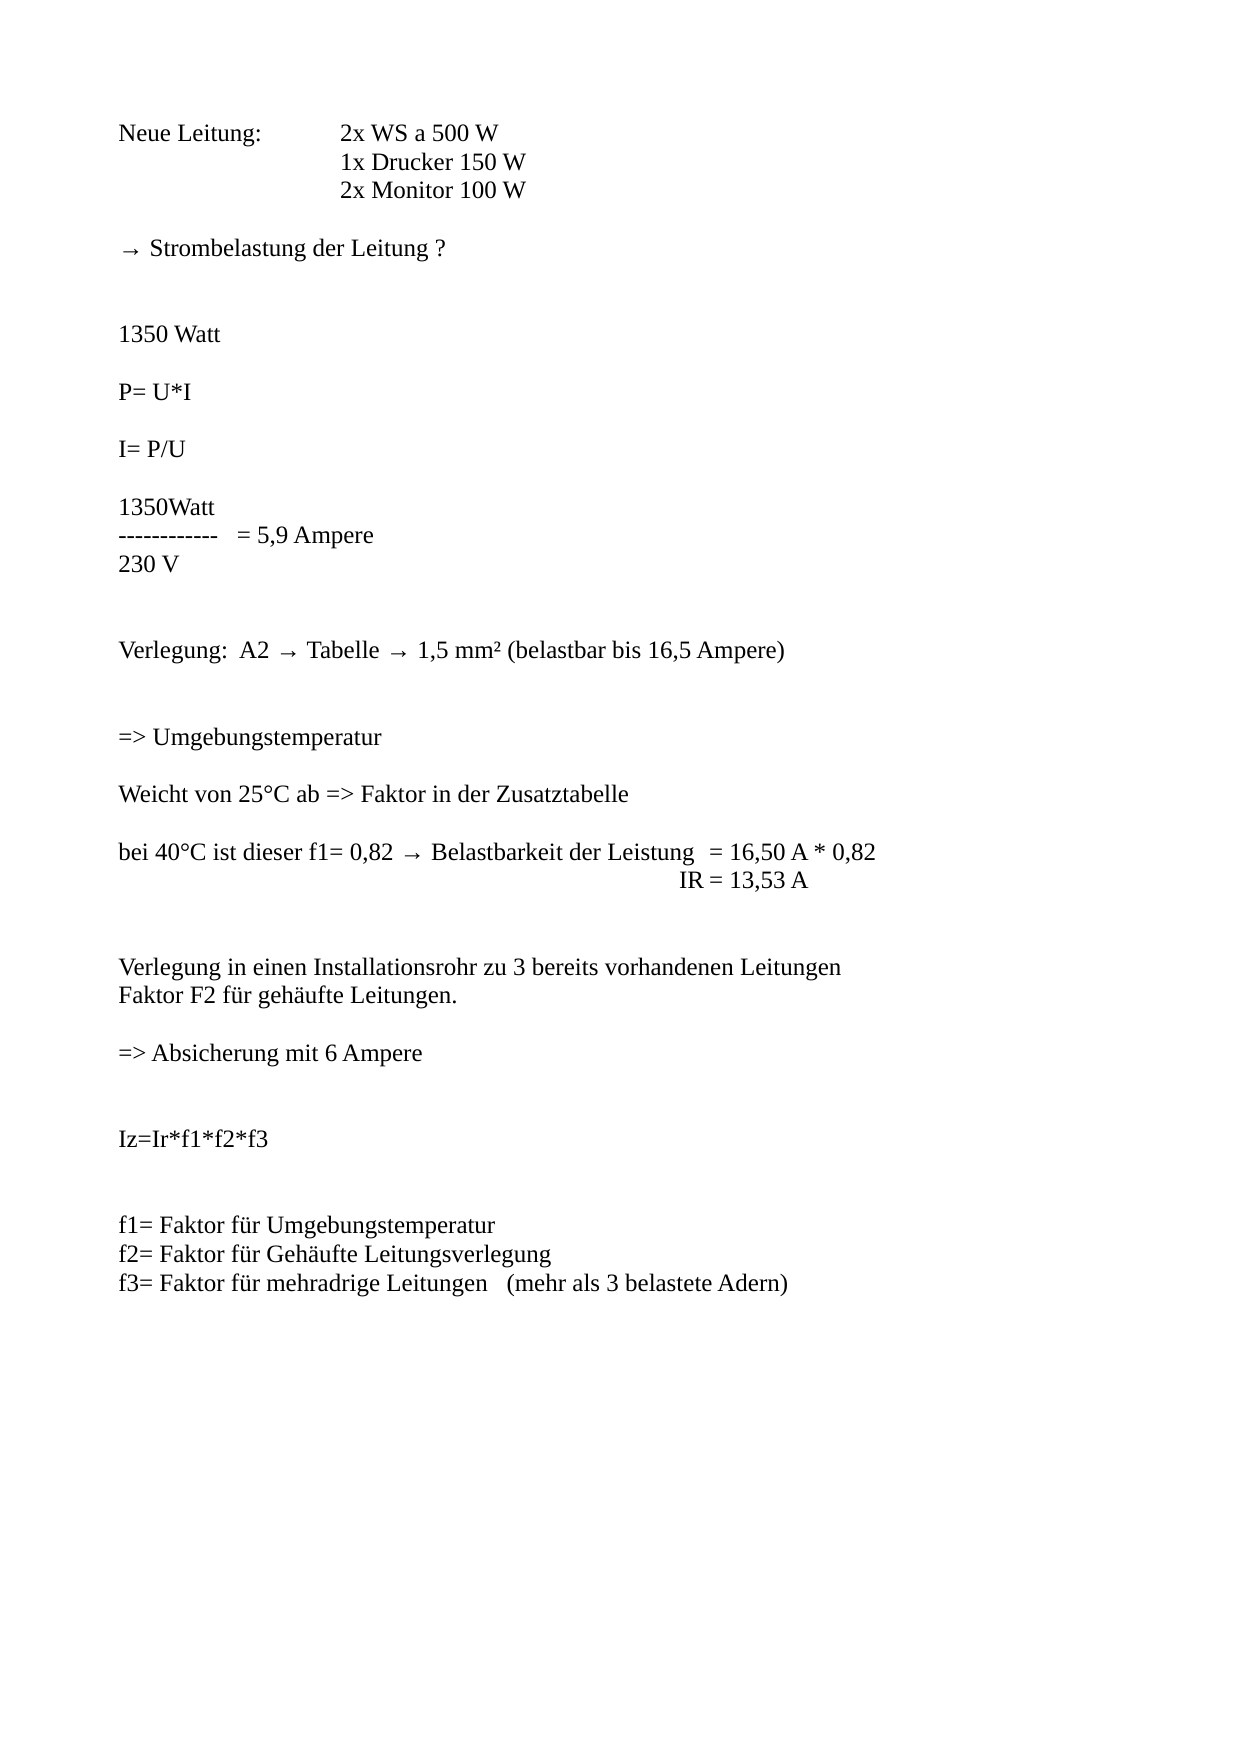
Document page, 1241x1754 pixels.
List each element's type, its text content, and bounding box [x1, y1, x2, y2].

text 1x Drucker 150 W [118, 147, 1122, 176]
text 1350Watt [118, 492, 1122, 521]
text 230 V [118, 549, 1122, 578]
text bei 40°C ist dieser f1= 0,82 → Belastbarkeit der Leistung = 16,50 A * 0,82 [118, 837, 1122, 866]
text ------------ = 5,9 Ampere [118, 521, 1122, 549]
text Verlegung: A2 → Tabelle → 1,5 mm² (belastbar bis 16,5 Ampere) [118, 636, 1122, 664]
text I= P/U [118, 434, 1122, 463]
text Faktor F2 für gehäufte Leitungen. [118, 981, 1122, 1009]
text P= U*I [118, 377, 1122, 406]
text → Strombelastung der Leitung ? [118, 233, 1122, 262]
text => Umgebungstemperatur [118, 722, 1122, 751]
text Weicht von 25°C ab => Faktor in der Zusatztabelle [118, 779, 1122, 808]
text Neue Leitung: 2x WS a 500 W [118, 118, 1122, 147]
text 2x Monitor 100 W [118, 176, 1122, 204]
text f3= Faktor für mehradrige Leitungen (mehr als 3 belastete Adern) [118, 1268, 1122, 1297]
text f2= Faktor für Gehäufte Leitungsverlegung [118, 1239, 1122, 1268]
text IR = 13,53 A [118, 866, 1122, 894]
text Iz=Ir*f1*f2*f3 [118, 1124, 1122, 1153]
text f1= Faktor für Umgebungstemperatur [118, 1211, 1122, 1239]
text 1350 Watt [118, 319, 1122, 348]
text Verlegung in einen Installationsrohr zu 3 bereits vorhandenen Leitungen [118, 952, 1122, 981]
text => Absicherung mit 6 Ampere [118, 1038, 1122, 1067]
